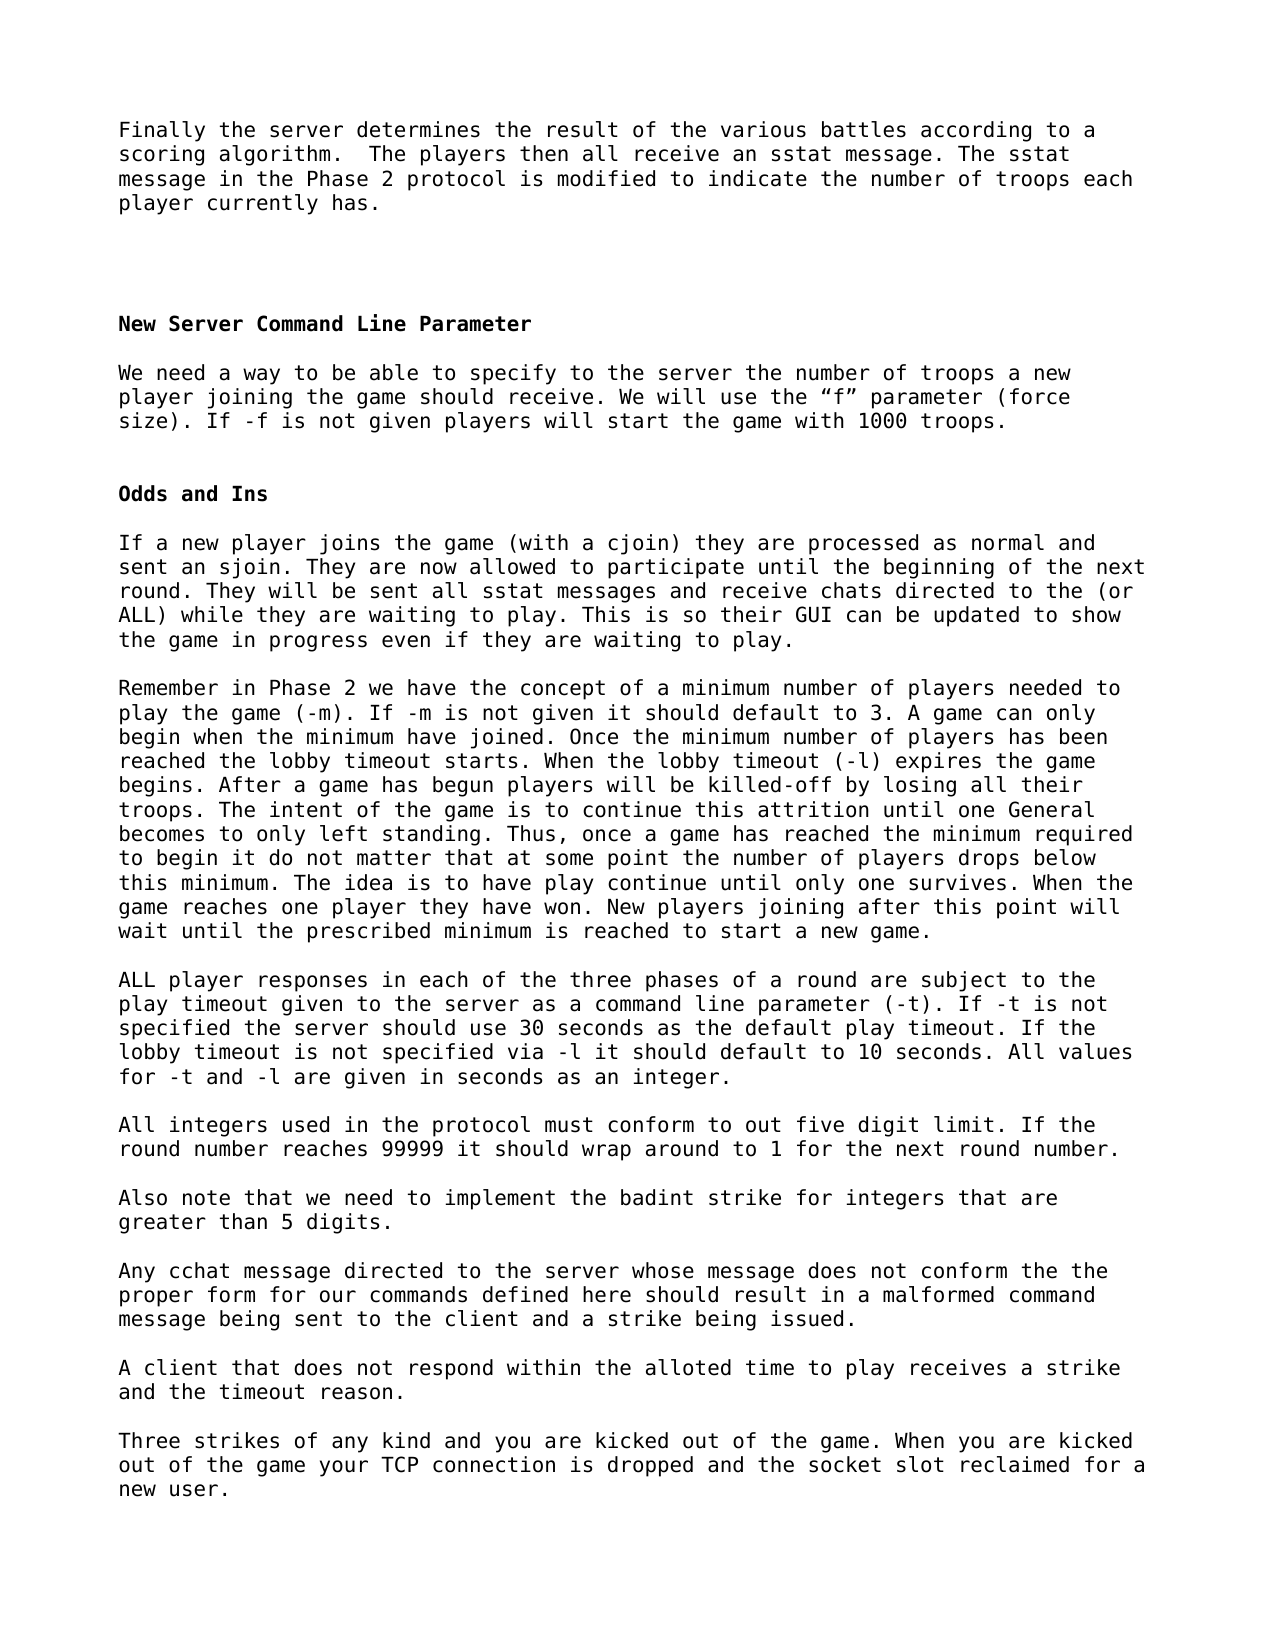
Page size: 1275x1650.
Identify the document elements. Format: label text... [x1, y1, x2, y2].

text If a new player joins the game (with a cjoin) they are processed as normal and sent an sjoin. They are now allowed to participate until the beginning of the next round. They will be sent all sstat messages and receive chats directed to the (or ALL) while they are waiting to play. This is so their GUI can be updated to show the game in progress even if they are waiting to play. [118, 531, 1157, 652]
text Also note that we need to implement the badint strike for integers that are greater than 5 digits. [118, 1186, 1157, 1234]
text Any cchat message directed to the server whose message does not conform the the proper form for our commands defined here should result in a malformed command message being sent to the client and a strike being issued. [118, 1259, 1157, 1332]
text All integers used in the protocol must conform to out five digit limit. If the round number reaches 99999 it should wrap around to 1 for the next round number. [118, 1113, 1157, 1162]
text New Server Command Line Parameter [118, 312, 1157, 337]
text Odds and Ins [118, 482, 1157, 506]
text A client that does not respond within the alloted time to play receives a strike and the timeout reason. [118, 1356, 1157, 1404]
text We need a way to be able to specify to the server the number of troops a new player joining the game should receive. We will use the “f” parameter (force size). If -f is not given players will start the game with 1000 troops. [118, 361, 1157, 434]
text ALL player responses in each of the three phases of a round are subject to the play timeout given to the server as a command line parameter (-t). If -t is not specified the server should use 30 seconds as the default play timeout. If the lobby timeout is not specified via -l it should default to 10 seconds. All values for -t and -l are given in seconds as an integer. [118, 968, 1157, 1089]
text Finally the server determines the result of the various battles according to a scoring algorithm. The players then all receive an sstat message. The sstat message in the Phase 2 protocol is modified to indicate the number of troops each player currently has. [118, 118, 1157, 215]
text Three strikes of any kind and you are kicked out of the game. When you are kicked out of the game your TCP connection is dropped and the socket slot reclaimed for a new user. [118, 1429, 1157, 1502]
text Remember in Phase 2 we have the concept of a minimum number of players needed to play the game (-m). If -m is not given it should default to 3. A game can only begin when the minimum have joined. Once the minimum number of players has been reached the lobby timeout starts. When the lobby timeout (-l) expires the game begins. After a game has begun players will be killed-off by losing all their troops. The intent of the game is to continue this attrition until one General becomes to only left standing. Thus, once a game has reached the minimum required to begin it do not matter that at some point the number of players drops below this minimum. The idea is to have play continue until only one survives. When the game reaches one player they have won. New players joining after this point will wait until the prescribed minimum is reached to start a new game. [118, 676, 1157, 943]
